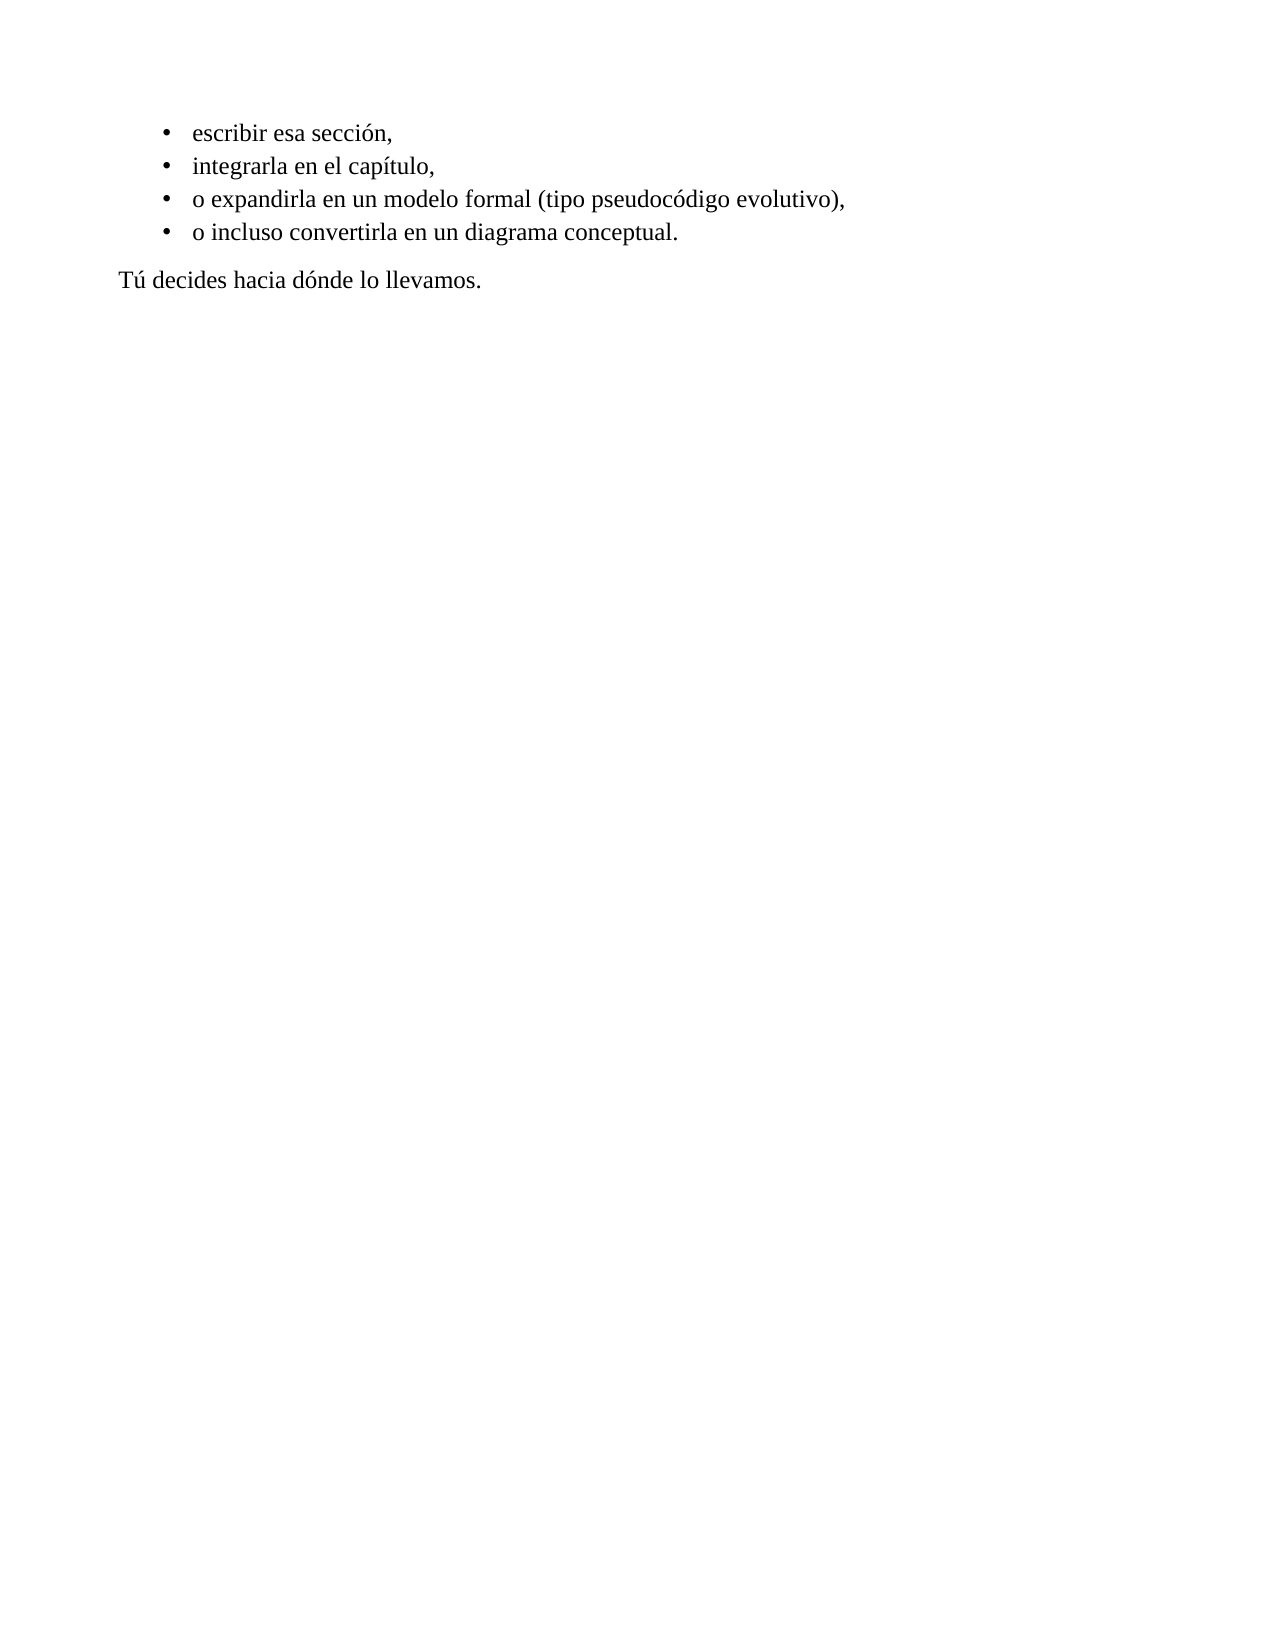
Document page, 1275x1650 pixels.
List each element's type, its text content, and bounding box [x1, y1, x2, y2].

list o expandirla en un modelo formal (tipo pseudocódigo evolutivo), [162, 184, 1157, 213]
list o incluso convertirla en un diagrama conceptual. [162, 217, 1157, 246]
text Tú decides hacia dónde lo llevamos. [118, 265, 1157, 293]
list integrarla en el capítulo, [162, 151, 1157, 180]
list escribir esa sección, [162, 118, 1157, 147]
